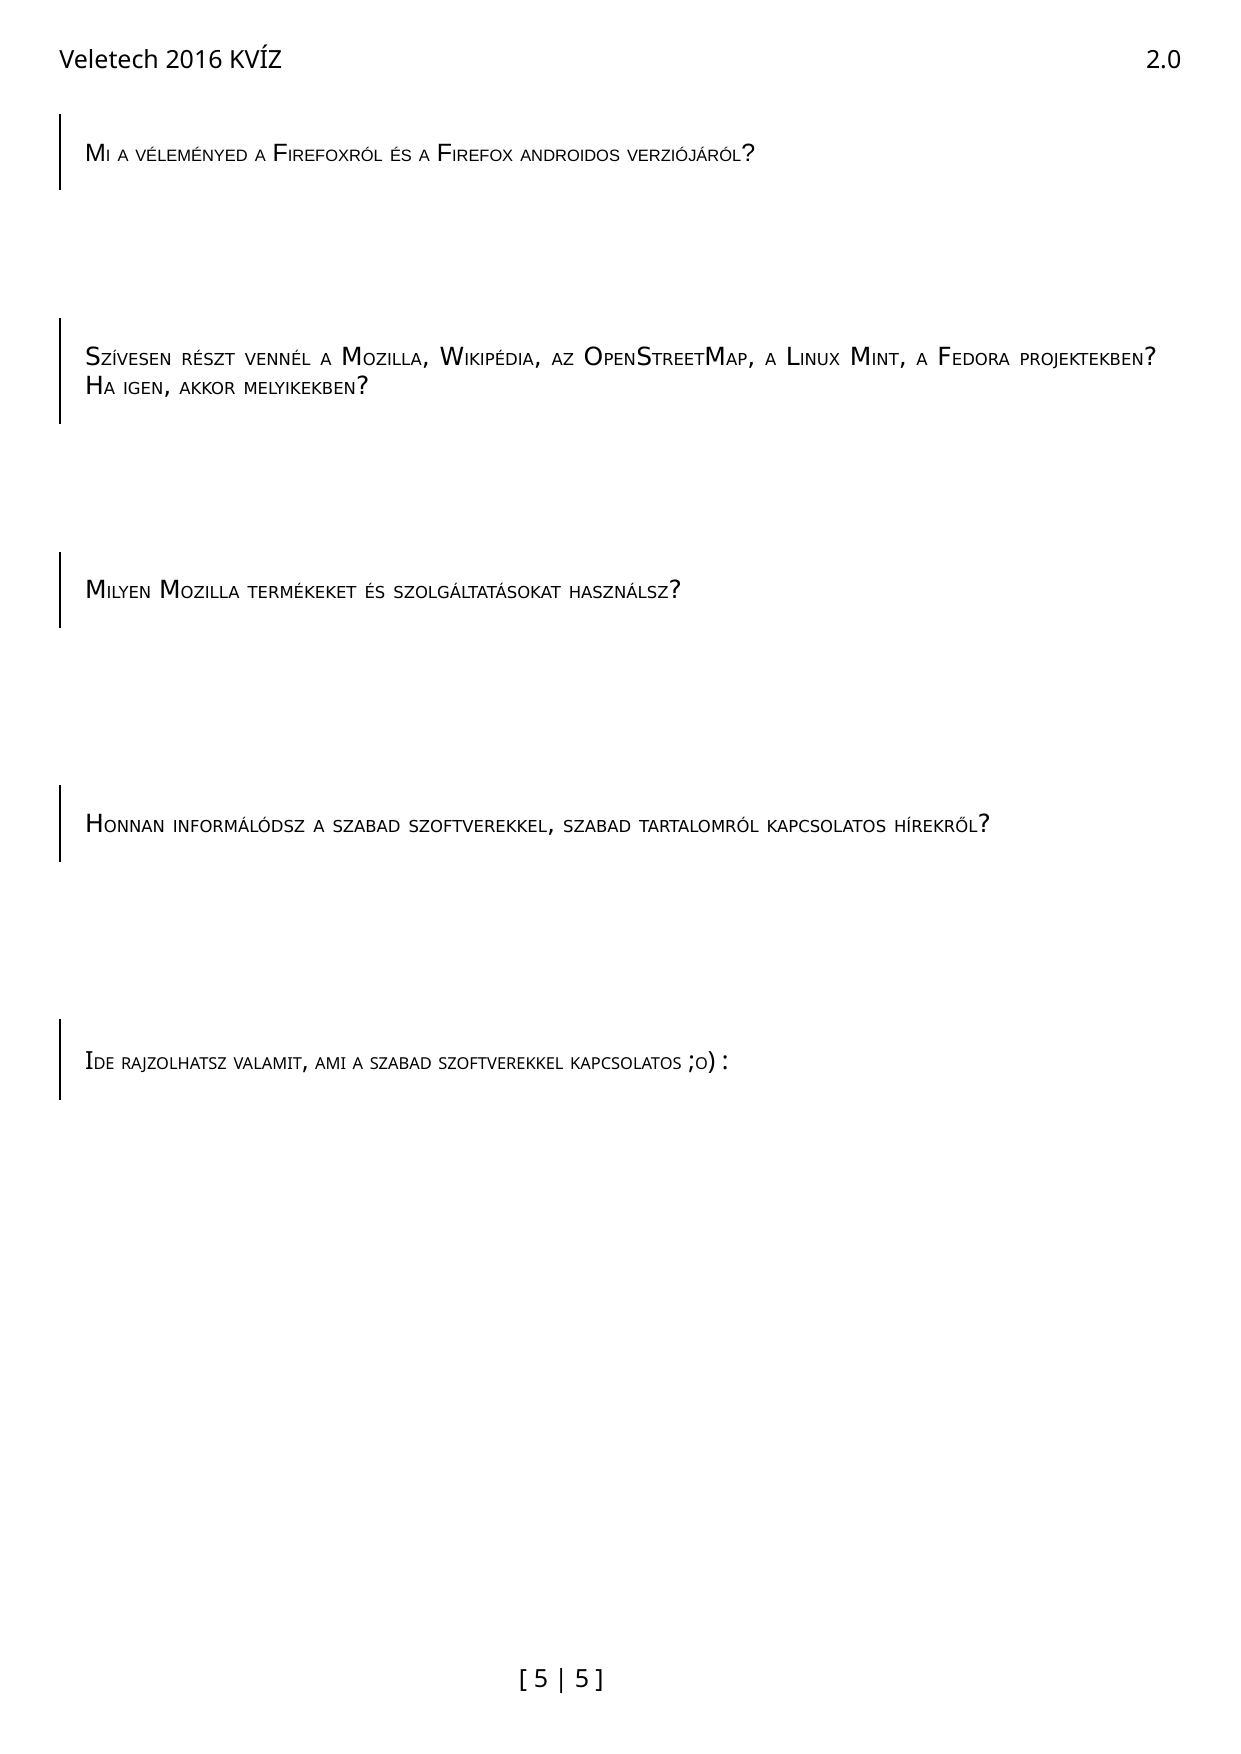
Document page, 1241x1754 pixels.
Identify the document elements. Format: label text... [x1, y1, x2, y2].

text Honnan informálódsz a szabad szoftverekkel, szabad tartalomról kapcsolatos hírekről? [61, 785, 1181, 862]
text Mi a véleményed a Firefoxról és a Firefox androidos verziójáról? [61, 114, 1181, 190]
text Ide rajzolhatsz valamit, ami a szabad szoftverekkel kapcsolatos ;o) : [61, 1019, 1181, 1100]
text Szívesen részt vennél a Mozilla, Wikipédia, az OpenStreetMap, a Linux Mint, a Fedora projektekben? Ha igen, akkor melyikekben? [61, 318, 1181, 424]
text Milyen Mozilla termékeket és szolgáltatásokat használsz? [61, 552, 1181, 628]
